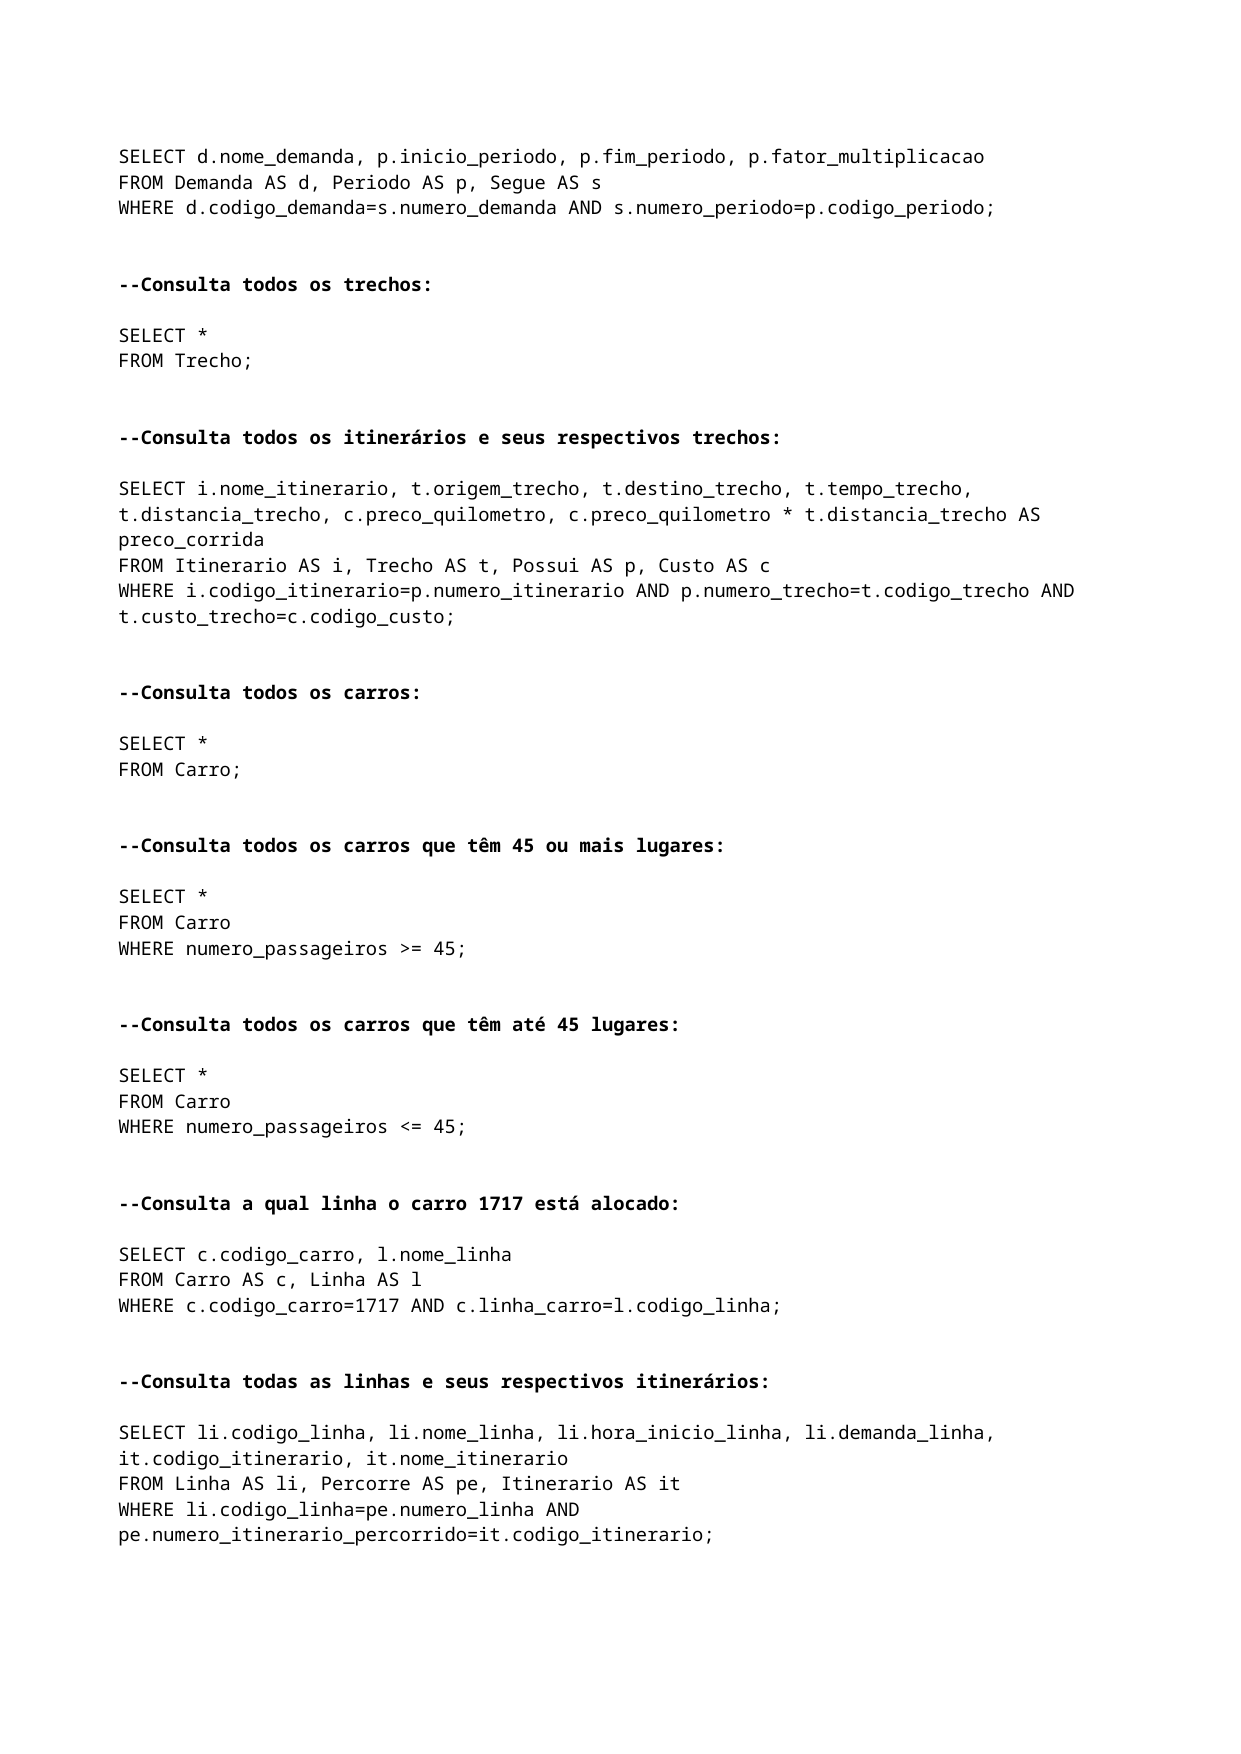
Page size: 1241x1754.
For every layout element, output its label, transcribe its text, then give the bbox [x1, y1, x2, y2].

text SELECT li.codigo_linha, li.nome_linha, li.hora_inicio_linha, li.demanda_linha, it.codigo_itinerario, it.nome_itinerario [118, 1420, 1122, 1471]
text WHERE d.codigo_demanda=s.numero_demanda AND s.numero_periodo=p.codigo_periodo; [118, 195, 1122, 220]
text FROM Carro; [118, 756, 1122, 782]
text WHERE numero_passageiros <= 45; [118, 1113, 1122, 1139]
text FROM Carro [118, 1088, 1122, 1113]
text --Consulta todos os itinerários e seus respectivos trechos: [118, 424, 1122, 450]
text --Consulta a qual linha o carro 1717 está alocado: [118, 1190, 1122, 1216]
text FROM Linha AS li, Percorre AS pe, Itinerario AS it [118, 1471, 1122, 1496]
text FROM Itinerario AS i, Trecho AS t, Possui AS p, Custo AS c [118, 552, 1122, 577]
text FROM Carro AS c, Linha AS l [118, 1267, 1122, 1292]
text SELECT * [118, 1062, 1122, 1088]
text WHERE numero_passageiros >= 45; [118, 935, 1122, 960]
text SELECT * [118, 884, 1122, 909]
text --Consulta todos os carros: [118, 679, 1122, 705]
text --Consulta todas as linhas e seus respectivos itinerários: [118, 1369, 1122, 1394]
text FROM Trecho; [118, 348, 1122, 373]
text FROM Carro [118, 909, 1122, 935]
text SELECT * [118, 731, 1122, 756]
text --Consulta todos os trechos: [118, 271, 1122, 297]
text SELECT i.nome_itinerario, t.origem_trecho, t.destino_trecho, t.tempo_trecho, t.distancia_trecho, c.preco_quilometro, c.preco_quilometro * t.distancia_trecho AS preco_corrida [118, 475, 1122, 552]
text WHERE i.codigo_itinerario=p.numero_itinerario AND p.numero_trecho=t.codigo_trecho AND t.custo_trecho=c.codigo_custo; [118, 577, 1122, 628]
text SELECT d.nome_demanda, p.inicio_periodo, p.fim_periodo, p.fator_multiplicacao [118, 144, 1122, 169]
text FROM Demanda AS d, Periodo AS p, Segue AS s [118, 169, 1122, 195]
text --Consulta todos os carros que têm até 45 lugares: [118, 1011, 1122, 1037]
text SELECT c.codigo_carro, l.nome_linha [118, 1241, 1122, 1267]
text WHERE li.codigo_linha=pe.numero_linha AND pe.numero_itinerario_percorrido=it.codigo_itinerario; [118, 1496, 1122, 1547]
text WHERE c.codigo_carro=1717 AND c.linha_carro=l.codigo_linha; [118, 1292, 1122, 1318]
text --Consulta todos os carros que têm 45 ou mais lugares: [118, 833, 1122, 858]
text SELECT * [118, 322, 1122, 348]
